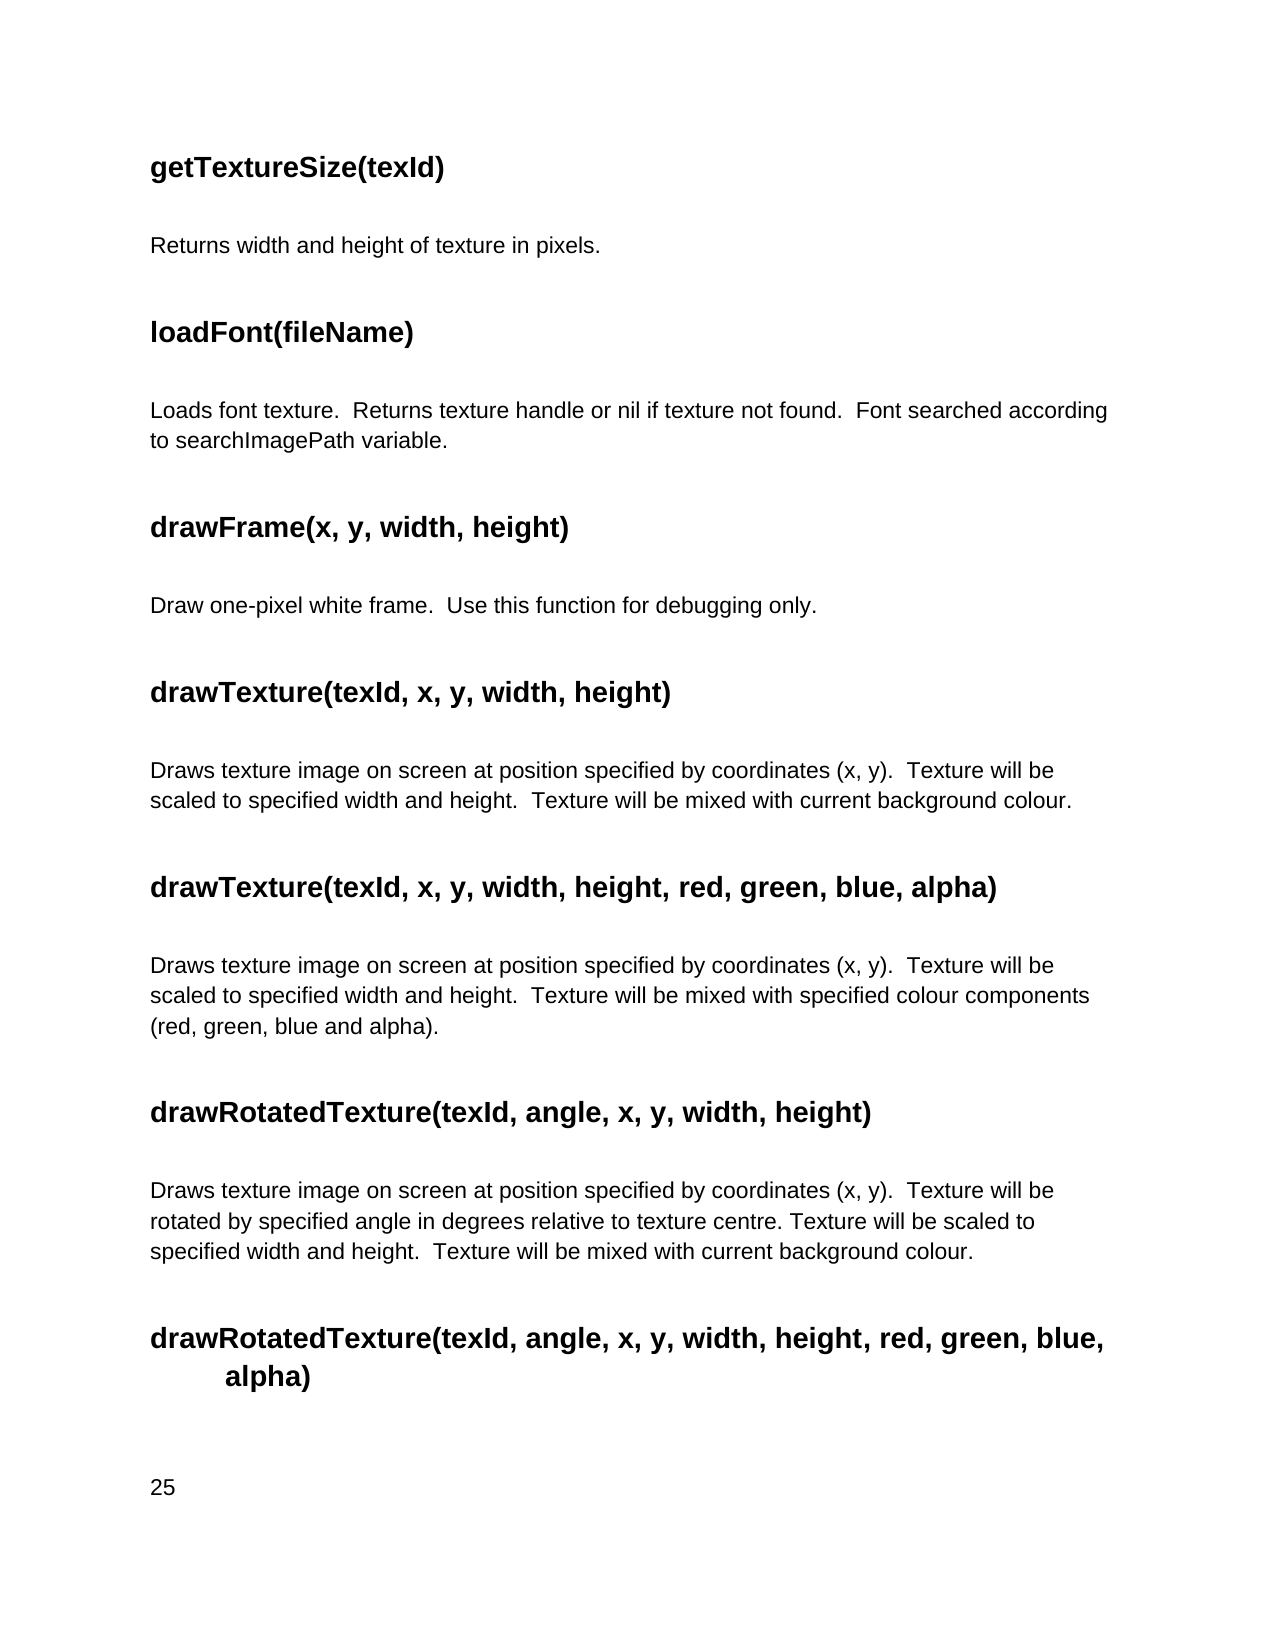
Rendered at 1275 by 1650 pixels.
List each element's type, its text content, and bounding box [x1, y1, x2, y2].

subtitle drawTexture(texId, x, y, width, height, red, green, blue, alpha) [150, 870, 1125, 903]
text Draws texture image on screen at position specified by coordinates (x, y). Texture will be scaled to specified width and height. Texture will be mixed with current background colour. [150, 757, 1125, 814]
text Draw one-pixel white frame. Use this function for debugging only. [150, 592, 1125, 618]
subtitle getTextureSize(texId) [150, 150, 1125, 183]
subtitle drawFrame(x, y, width, height) [150, 510, 1125, 543]
subtitle drawRotatedTexture(texId, angle, x, y, width, height) [150, 1095, 1125, 1129]
subtitle drawRotatedTexture(texId, angle, x, y, width, height, red, green, blue, alpha) [150, 1321, 1125, 1393]
text Loads font texture. Returns texture handle or nil if texture not found. Font searched according to searchImagePath variable. [150, 397, 1125, 454]
text Draws texture image on screen at position specified by coordinates (x, y). Texture will be scaled to specified width and height. Texture will be mixed with specified colour components (red, green, blue and alpha). [150, 952, 1125, 1039]
text Draws texture image on screen at position specified by coordinates (x, y). Texture will be rotated by specified angle in degrees relative to texture centre. Texture will be scaled to specified width and height. Texture will be mixed with current background colour. [150, 1177, 1125, 1264]
subtitle loadFont(fileName) [150, 315, 1125, 348]
text Returns width and height of texture in pixels. [150, 232, 1125, 258]
subtitle drawTexture(texId, x, y, width, height) [150, 675, 1125, 708]
